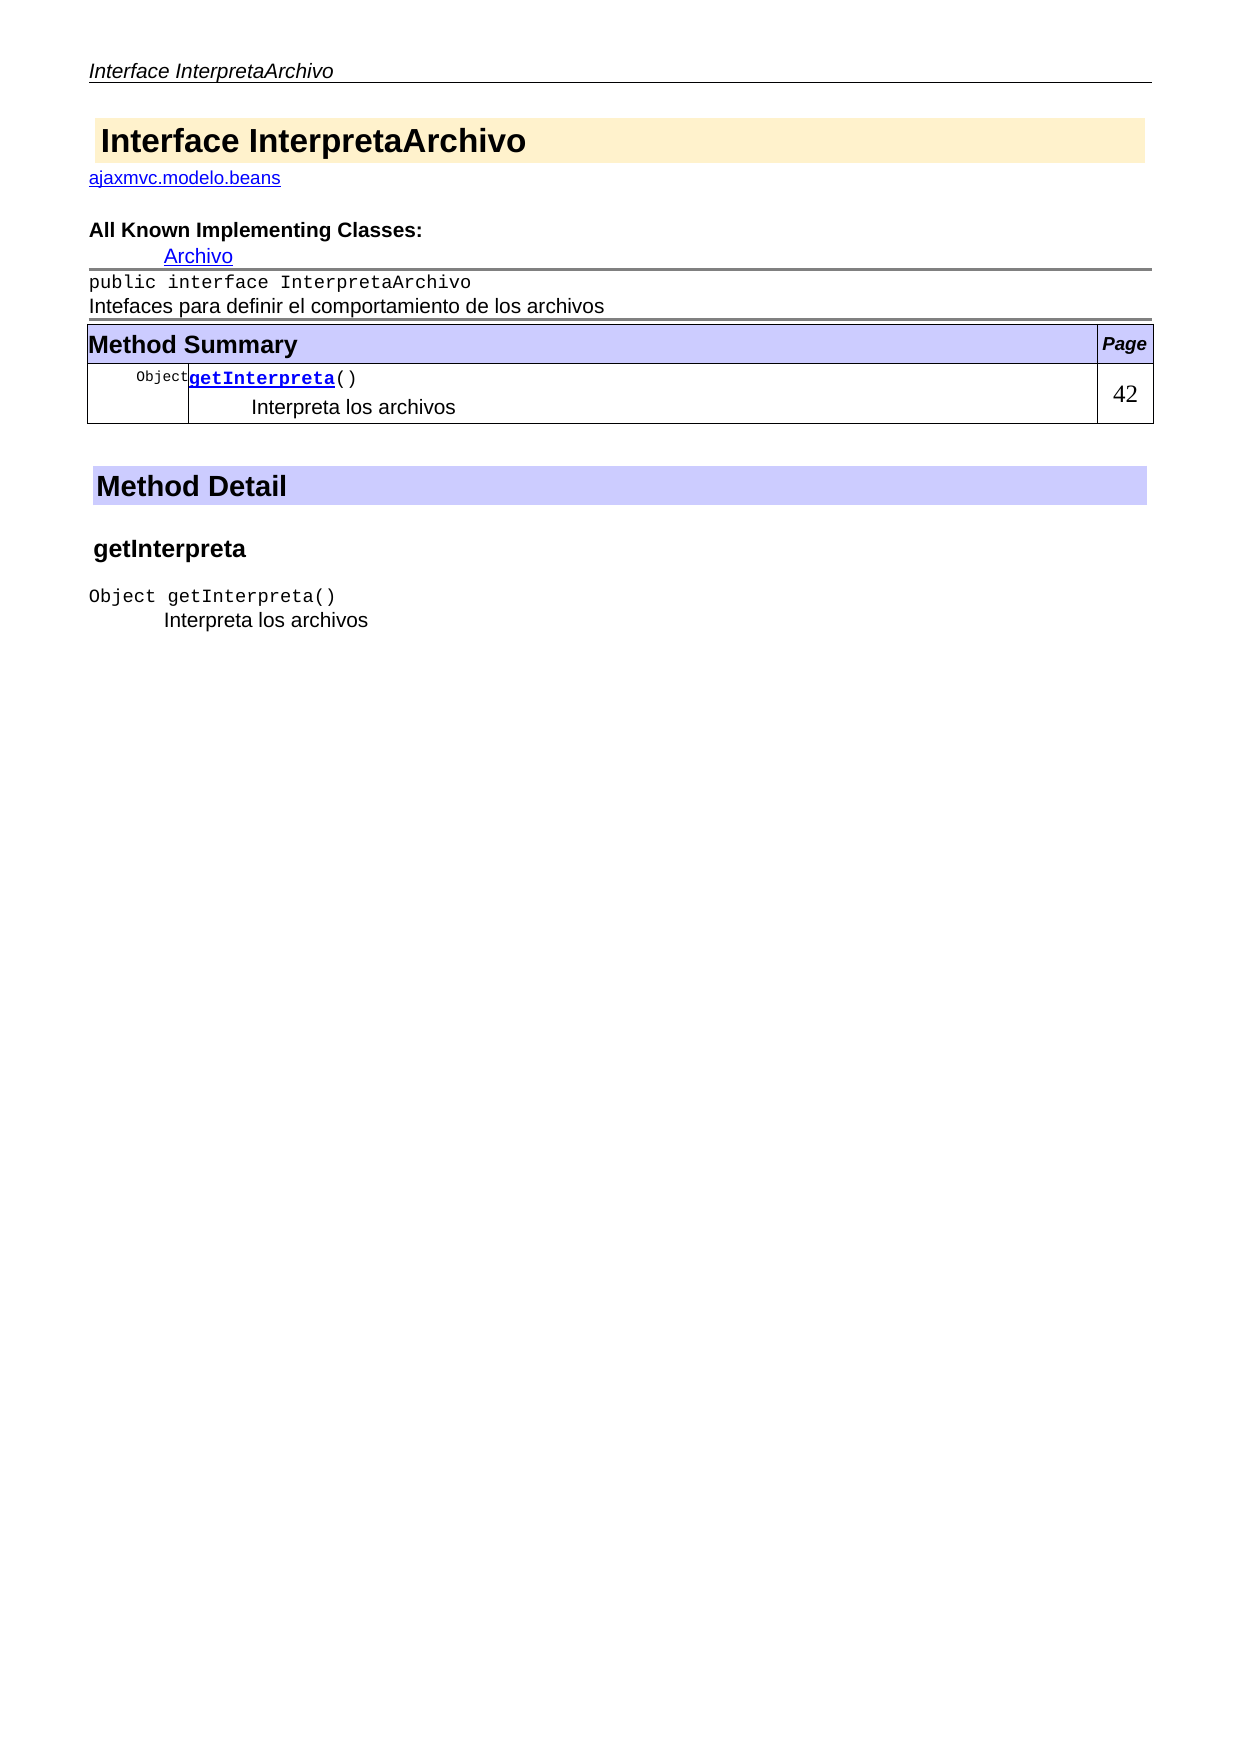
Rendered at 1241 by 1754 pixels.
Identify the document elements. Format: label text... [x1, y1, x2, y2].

text ajaxmvc.modelo.beans [88, 167, 1152, 188]
text Intefaces para definir el comportamiento de los archivos [88, 294, 1152, 318]
table_cell getInterpreta() Interpreta los archivos [189, 364, 1097, 423]
text Archivo [163, 244, 1152, 268]
text Object getInterpreta() [88, 587, 1152, 608]
table_header Page [1098, 325, 1153, 363]
text Interpreta los archivos [163, 608, 1152, 632]
table_cell Object [88, 364, 188, 423]
subtitle Interface InterpretaArchivo [96, 120, 1144, 162]
subtitle All Known Implementing Classes: [88, 217, 1152, 241]
text public interface InterpretaArchivo [88, 273, 1152, 294]
table_cell 41 [1098, 364, 1153, 423]
table_header Method Summary [88, 325, 1097, 363]
subtitle Method Detail [94, 467, 1146, 504]
subtitle getInterpreta [93, 534, 1147, 562]
